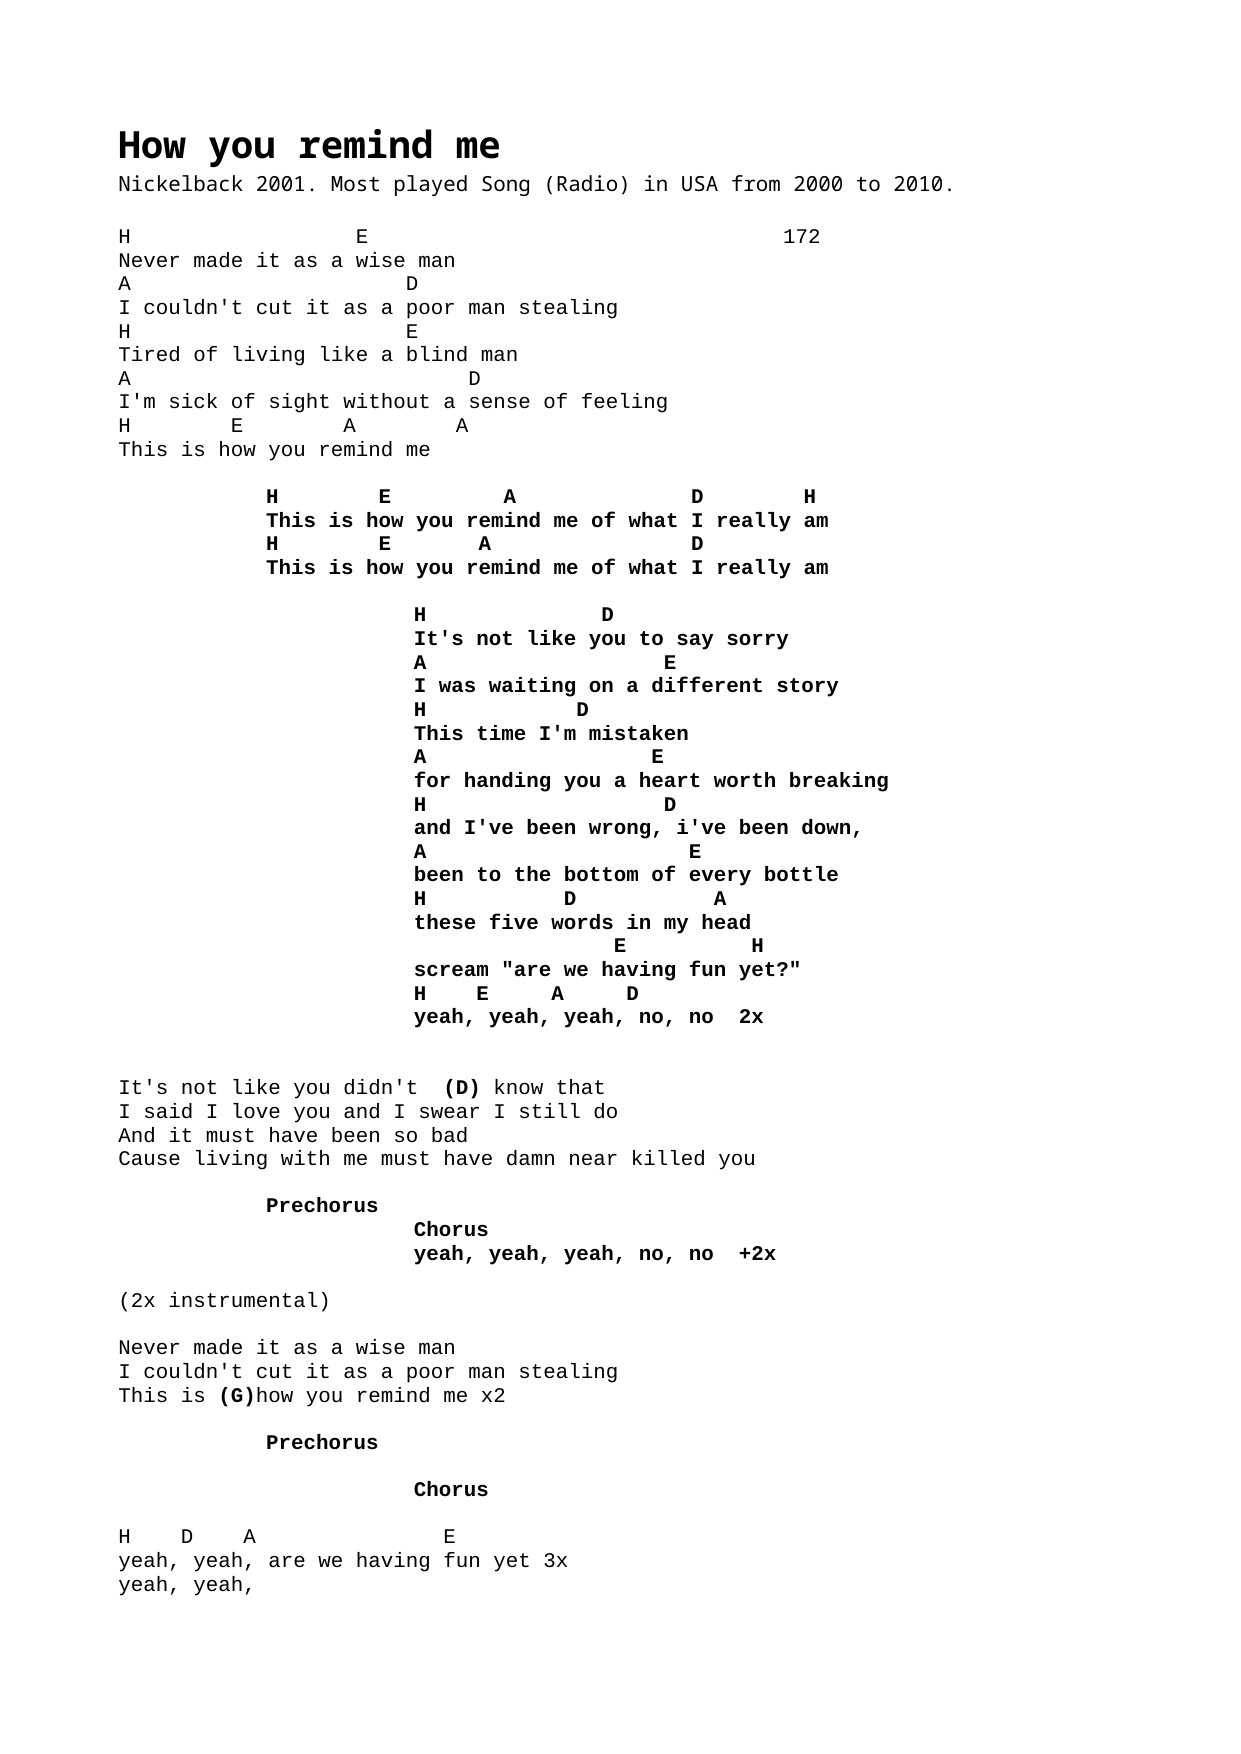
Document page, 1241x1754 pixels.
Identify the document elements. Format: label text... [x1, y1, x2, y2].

text H E A A [118, 415, 1122, 439]
text Tired of living like a blind man [118, 344, 1122, 368]
text This time I'm mistaken [413, 723, 1122, 746]
text yeah, yeah, yeah, no, no 2x [413, 1006, 1122, 1030]
text E H [413, 935, 1122, 959]
text Chorus [413, 1219, 1122, 1243]
text for handing you a heart worth breaking [413, 770, 1122, 793]
text Cause living with me must have damn near killed you [118, 1148, 1122, 1172]
text Prechorus [266, 1432, 1122, 1456]
text Never made it as a wise man [118, 1337, 1122, 1361]
text (2x instrumental) [118, 1290, 1122, 1314]
text H D A E [118, 1527, 1122, 1550]
text A E [413, 841, 1122, 864]
text And it must have been so bad [118, 1124, 1122, 1148]
text How you remind me [118, 118, 1122, 169]
text I couldn't cut it as a poor man stealing [118, 297, 1122, 321]
text A D [118, 368, 1122, 392]
text This is how you remind me [118, 439, 1122, 462]
text been to the bottom of every bottle [413, 864, 1122, 888]
text H D A [413, 888, 1122, 912]
text H E 172 [118, 226, 1122, 250]
text H D [413, 793, 1122, 817]
text yeah, yeah, yeah, no, no +2x [413, 1243, 1122, 1266]
text I couldn't cut it as a poor man stealing [118, 1361, 1122, 1385]
text It's not like you to say sorry [413, 628, 1122, 652]
text Chorus [413, 1479, 1122, 1503]
text This is how you remind me of what I really am [266, 557, 1122, 581]
text and I've been wrong, i've been down, [413, 817, 1122, 841]
text scream "are we having fun yet?" [413, 959, 1122, 983]
text This is (G)how you remind me x2 [118, 1385, 1122, 1408]
text H D [413, 604, 1122, 628]
text yeah, yeah, are we having fun yet 3x yeah, yeah, [118, 1550, 1122, 1597]
text A E [413, 652, 1122, 675]
text Prechorus [266, 1196, 1122, 1219]
text A D [118, 273, 1122, 297]
text H E A D H [266, 486, 1122, 510]
text H E A D [266, 533, 1122, 557]
text Nickelback 2001. Most played Song (Radio) in USA from 2000 to 2010. [118, 169, 1122, 198]
text I'm sick of sight without a sense of feeling [118, 392, 1122, 415]
text A E [413, 746, 1122, 770]
text Never made it as a wise man [118, 250, 1122, 273]
text H D [413, 699, 1122, 723]
text these five words in my head [413, 912, 1122, 935]
text I said I love you and I swear I still do [118, 1101, 1122, 1124]
text H E A D [413, 983, 1122, 1006]
text H E [118, 321, 1122, 344]
text I was waiting on a different story [413, 675, 1122, 699]
text This is how you remind me of what I really am [266, 510, 1122, 533]
text It's not like you didn't (D) know that [118, 1077, 1122, 1101]
